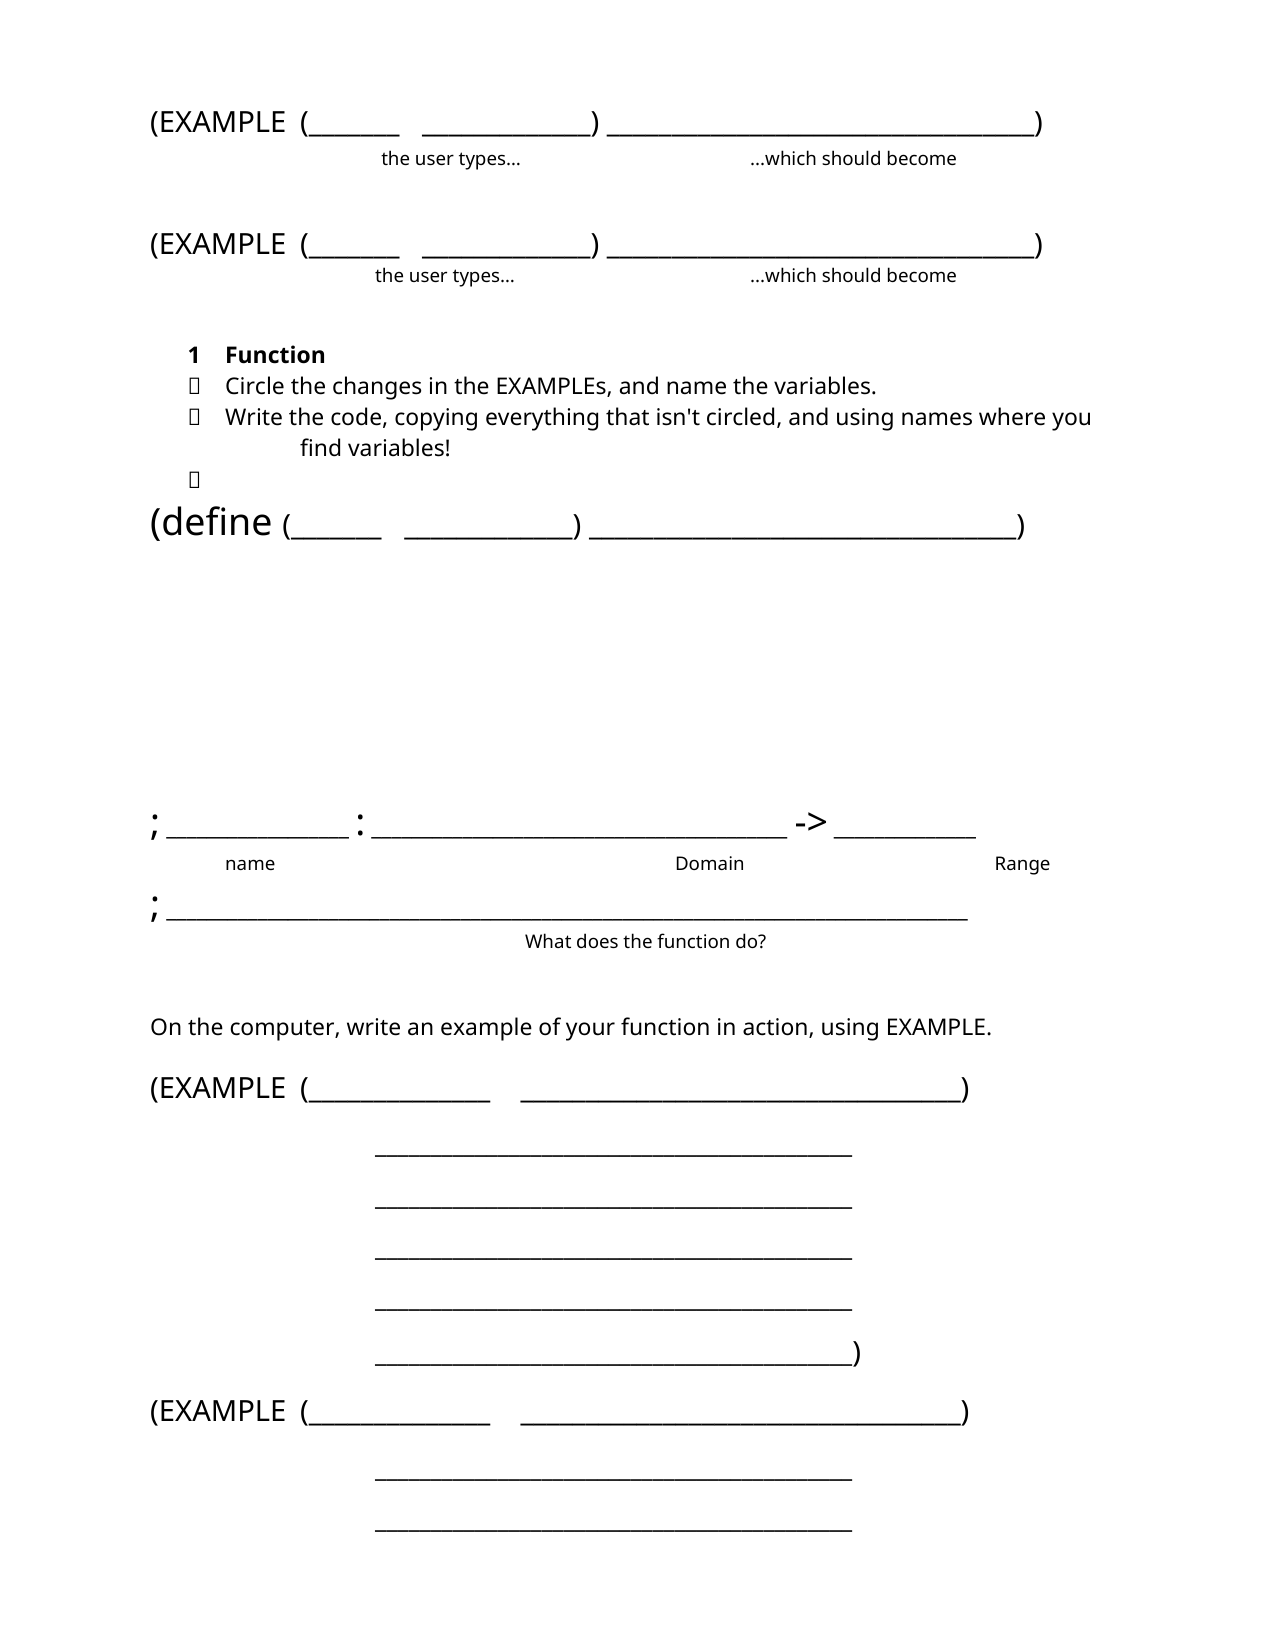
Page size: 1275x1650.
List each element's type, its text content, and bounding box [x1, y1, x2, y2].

list Circle the changes in the EXAMPLEs, and name the variables. [187, 370, 1125, 401]
text ___________________________________________) [150, 1331, 1125, 1371]
text (EXAMPLE (______________ __________________________________) [150, 1068, 1125, 1107]
text ___________________________________________ [150, 1280, 1125, 1314]
text the user types… ...which should become [375, 263, 1125, 288]
text (EXAMPLE (_______ _____________) _________________________________) [150, 101, 1125, 141]
text ___________________________________________ [150, 1127, 1125, 1161]
text ___________________________________________ [150, 1450, 1125, 1484]
text ___________________________________________ [150, 1501, 1125, 1535]
list Give Examples [187, 979, 1125, 1010]
list Function [187, 339, 1125, 370]
text the user types… ...which should become [375, 141, 1125, 172]
text ; __________________ : _________________________________________ -> ______________ [150, 795, 1125, 846]
text Design Recipe: paint-job [150, 546, 1125, 589]
text What does the function do? [150, 929, 1125, 954]
text (EXAMPLE (_______ _____________) _________________________________) [150, 223, 1125, 263]
list Contract+Purpose Statement [187, 733, 1125, 764]
text (EXAMPLE (______________ __________________________________) [150, 1391, 1125, 1430]
text name Domain Range [150, 846, 1125, 878]
text ___________________________________________ [150, 1178, 1125, 1212]
text On the computer, write an example of your function in action, using EXAMPLE. [150, 1010, 1125, 1042]
text ___________________________________________ [150, 1229, 1125, 1263]
text (define (_______ _____________) _________________________________) [150, 495, 1125, 546]
text ; _______________________________________________________________________________ [150, 878, 1125, 929]
list State the problem: [187, 614, 1125, 645]
list Write the code, copying everything that isn't circled, and using names where you find variables! [187, 401, 1125, 464]
